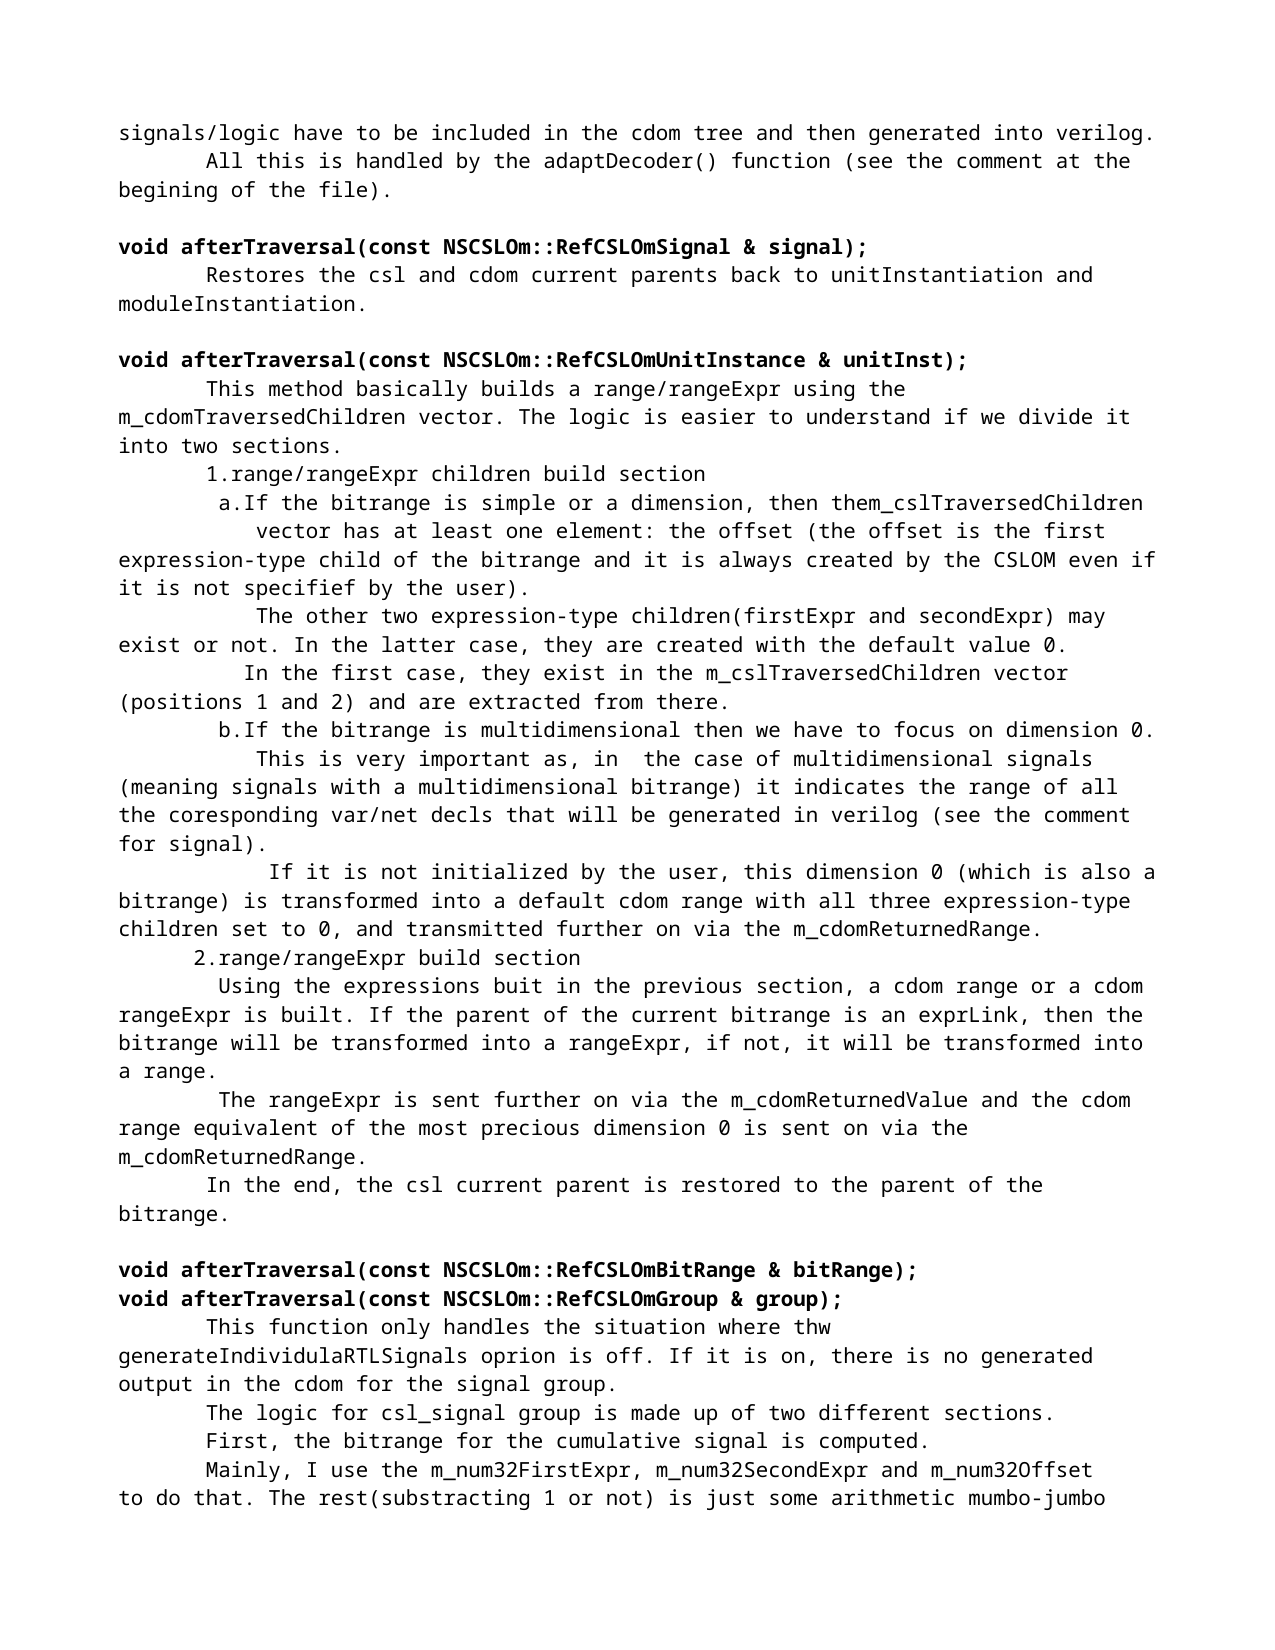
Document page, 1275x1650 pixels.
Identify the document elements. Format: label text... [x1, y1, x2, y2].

text The rangeExpr is sent further on via the m_cdomReturnedValue and the cdom range equivalent of the most precious dimension 0 is sent on via the m_cdomReturnedRange. [118, 1085, 1157, 1170]
text a.If the bitrange is simple or a dimension, then them_cslTraversedChildren [118, 488, 1157, 516]
text signals/logic have to be included in the cdom tree and then generated into verilog. [118, 118, 1157, 147]
text void afterTraversal(const NSCSLOm::RefCSLOmBitRange & bitRange); [118, 1256, 1157, 1284]
text This method basically builds a range/rangeExpr using the m_cdomTraversedChildren vector. The logic is easier to understand if we divide it into two sections. [118, 374, 1157, 459]
text This is very important as, in the case of multidimensional signals (meaning signals with a multidimensional bitrange) it indicates the range of all the coresponding var/net decls that will be generated in verilog (see the comment for signal). [118, 744, 1157, 857]
text The logic for csl_signal group is made up of two different sections. [118, 1398, 1157, 1426]
text b.If the bitrange is multidimensional then we have to focus on dimension 0. [118, 715, 1157, 744]
text 2.range/rangeExpr build section [118, 943, 1157, 971]
text This function only handles the situation where thw generateIndividulaRTLSignals oprion is off. If it is on, there is no generated output in the cdom for the signal group. [118, 1312, 1157, 1398]
text void afterTraversal(const NSCSLOm::RefCSLOmSignal & signal); [118, 232, 1157, 260]
text Mainly, I use the m_num32FirstExpr, m_num32SecondExpr and m_num32Offset to do that. The rest(substracting 1 or not) is just some arithmetic mumbo-jumbo [118, 1455, 1157, 1512]
text First, the bitrange for the cumulative signal is computed. [118, 1426, 1157, 1455]
text Restores the csl and cdom current parents back to unitInstantiation and moduleInstantiation. [118, 260, 1157, 317]
text If it is not initialized by the user, this dimension 0 (which is also a bitrange) is transformed into a default cdom range with all three expression-type [118, 857, 1157, 914]
text 1.range/rangeExpr children build section [118, 459, 1157, 488]
text Using the expressions buit in the previous section, a cdom range or a cdom rangeExpr is built. If the parent of the current bitrange is an exprLink, then the bitrange will be transformed into a rangeExpr, if not, it will be transformed into a range. [118, 971, 1157, 1085]
text void afterTraversal(const NSCSLOm::RefCSLOmGroup & group); [118, 1284, 1157, 1312]
text All this is handled by the adaptDecoder() function (see the comment at the begining of the file). [118, 147, 1157, 203]
text vector has at least one element: the offset (the offset is the first expression-type child of the bitrange and it is always created by the CSLOM even if it is not specifief by the user). [118, 516, 1157, 602]
text In the first case, they exist in the m_cslTraversedChildren vector (positions 1 and 2) and are extracted from there. [118, 658, 1157, 715]
text children set to 0, and transmitted further on via the m_cdomReturnedRange. [118, 914, 1157, 943]
text The other two expression-type children(firstExpr and secondExpr) may exist or not. In the latter case, they are created with the default value 0. [118, 602, 1157, 658]
text void afterTraversal(const NSCSLOm::RefCSLOmUnitInstance & unitInst); [118, 346, 1157, 374]
text In the end, the csl current parent is restored to the parent of the bitrange. [118, 1170, 1157, 1227]
